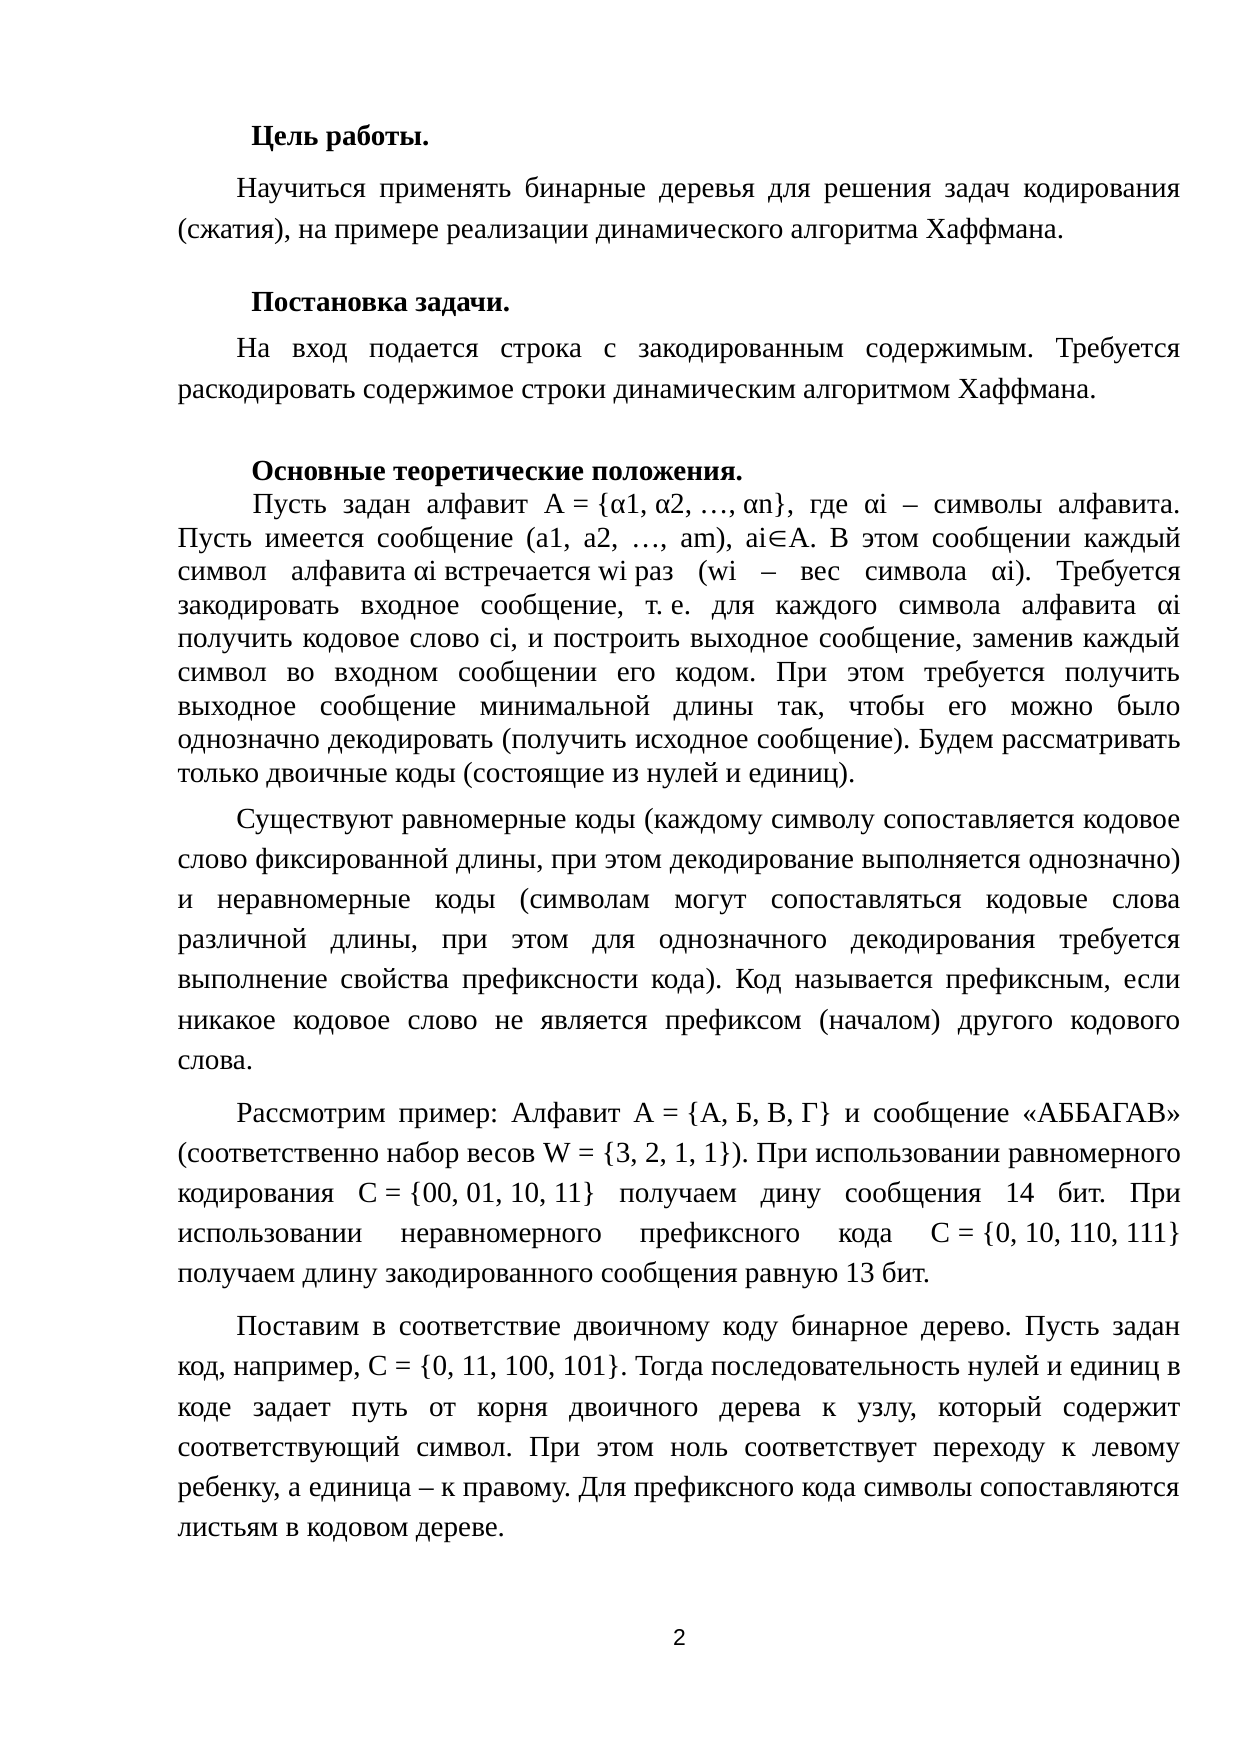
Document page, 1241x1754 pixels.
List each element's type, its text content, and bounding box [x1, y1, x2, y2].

text На вход подается строка с закодированным содержимым. Требуется раскодировать содержимое строки динамическим алгоритмом Хаффмана. [177, 331, 1181, 404]
text Рассмотрим пример: Алфавит A = {А, Б, В, Г} и сообщение «АББАГАВ» (соответственно набор весов W = {3, 2, 1, 1}). При использовании равномерного кодирования C = {00, 01, 10, 11} получаем дину сообщения 14 бит. При использовании неравномерного префиксного кода C = {0, 10, 110, 111} получаем длину закодированного сообщения равную 13 бит. [177, 1095, 1181, 1289]
text Постановка задачи. [177, 284, 1181, 318]
text Пусть задан алфавит A = {α1, α2, …, αn}, где αi – символы алфавита. Пусть имеется сообщение (a1, a2, …, am), aiA. В этом сообщении каждый символ алфавита αi встречается wi раз (wi – вес символа αi). Требуется закодировать входное сообщение, т. е. для каждого символа алфавита αi получить кодовое слово сi, и поcтроить выходное сообщение, заменив каждый символ во входном сообщении его кодом. При этом требуется получить выходное сообщение минимальной длины так, чтобы его можно было однозначно декодировать (получить исходное сообщение). Будем рассматривать только двоичные коды (состоящие из нулей и единиц). [177, 486, 1181, 788]
text Цель работы. [177, 118, 1181, 152]
text Основные теоретические положения. [177, 453, 1181, 486]
text Существуют равномерные коды (каждому символу сопоставляется кодовое слово фиксированной длины, при этом декодирование выполняется однозначно) и неравномерные коды (символам могут сопоставляться кодовые слова различной длины, при этом для однозначного декодирования требуется выполнение свойства префиксности кода). Код называется префиксным, если никакое кодовое слово не является префиксом (началом) другого кодового слова. [177, 801, 1181, 1076]
text Поставим в соответствие двоичному коду бинарное дерево. Пусть задан код, например, C = {0, 11, 100, 101}. Тогда последовательность нулей и единиц в коде задает путь от корня двоичного дерева к узлу, который содержит соответствующий символ. При этом ноль соответствует переходу к левому ребенку, а единица – к правому. Для префиксного кода символы сопоставляются листьям в кодовом дереве. [177, 1308, 1181, 1543]
text Научиться применять бинарные деревья для решения задач кодирования (сжатия), на примере реализации динамического алгоритма Хаффмана. [177, 171, 1181, 244]
